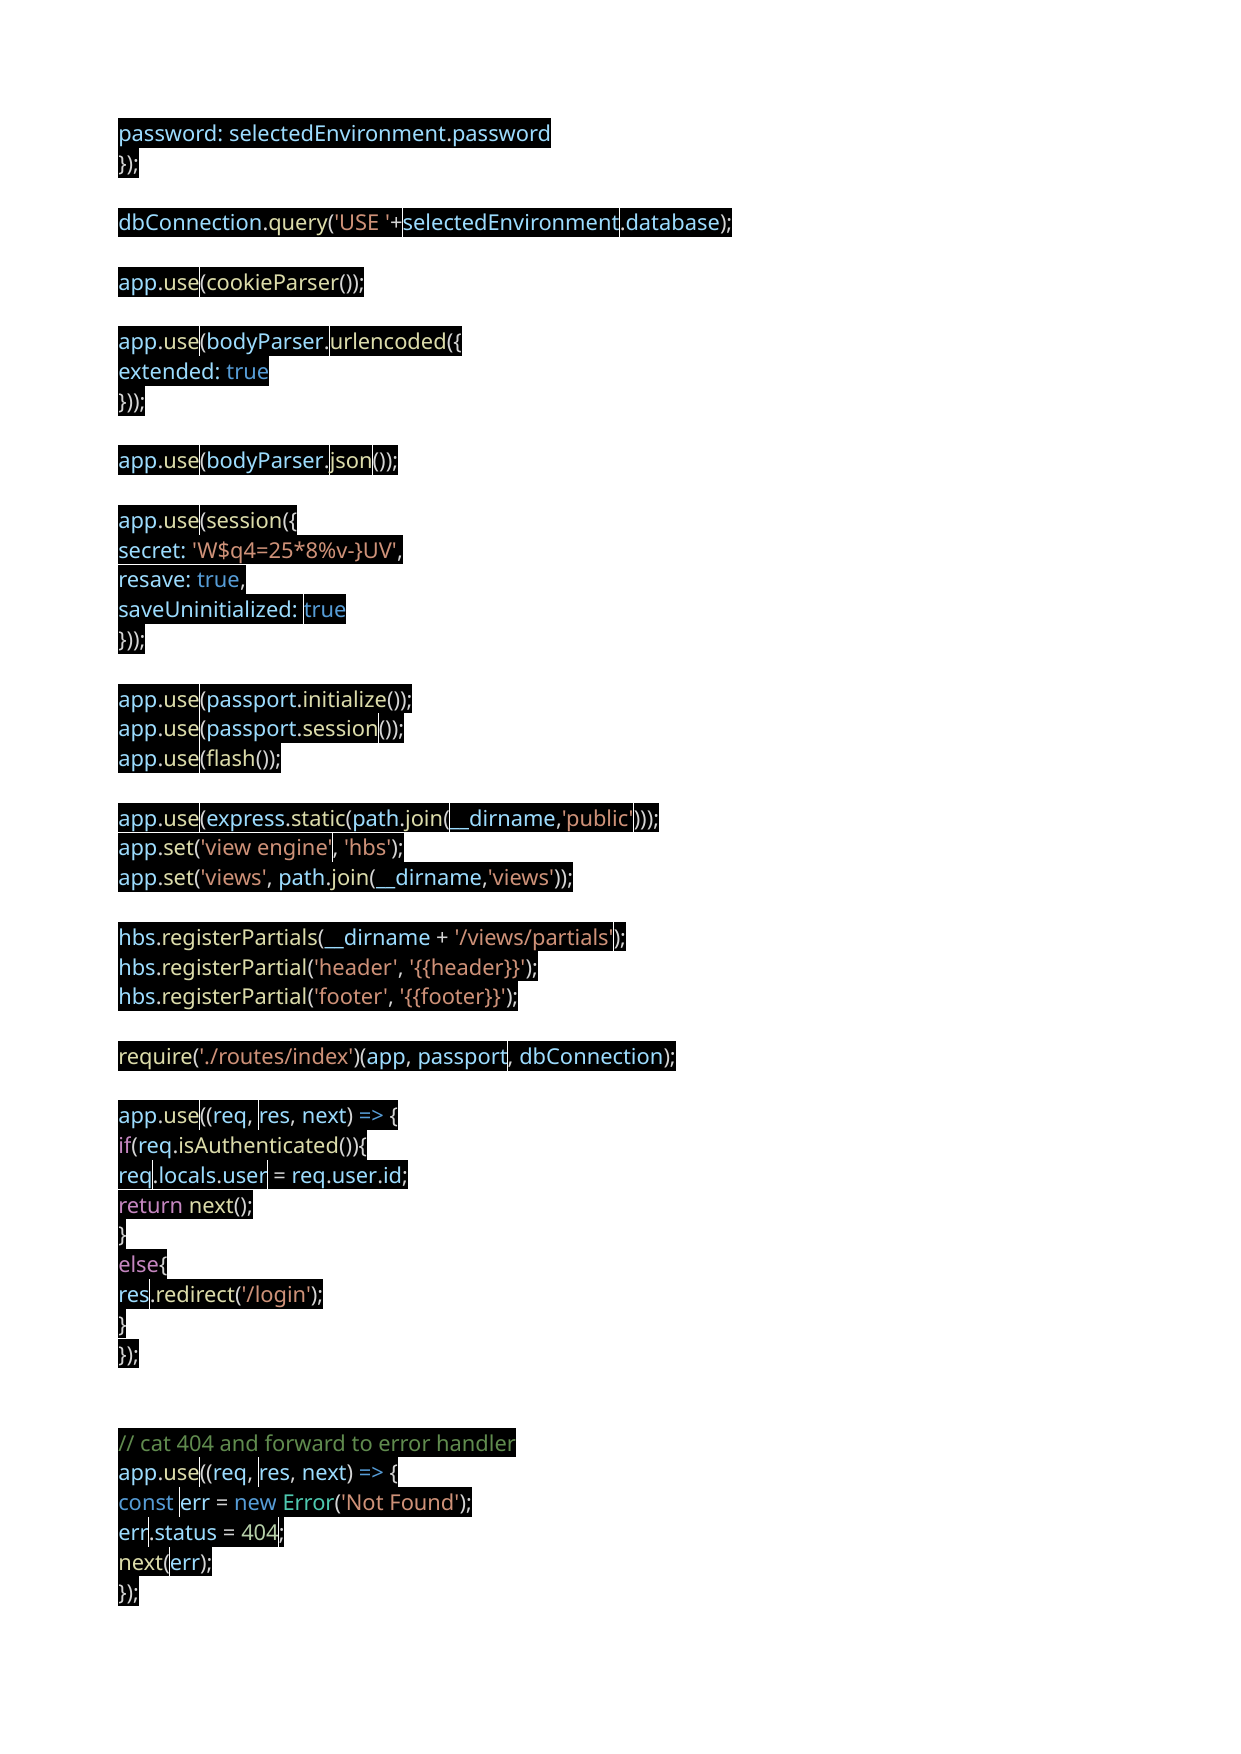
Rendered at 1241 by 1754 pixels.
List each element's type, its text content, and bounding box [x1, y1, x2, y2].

text err.status = 404; [118, 1517, 1122, 1547]
text app.use(session({ [118, 505, 1122, 535]
text hbs.registerPartial('footer', '{{footer}}'); [118, 981, 1122, 1011]
text req.locals.user = req.user.id; [118, 1160, 1122, 1189]
text password: selectedEnvironment.password [118, 118, 1122, 148]
text }); [118, 1576, 1122, 1606]
text } [118, 1219, 1122, 1249]
text res.redirect('/login'); [118, 1279, 1122, 1309]
text next(err); [118, 1547, 1122, 1576]
text app.set('view engine', 'hbs'); [118, 832, 1122, 862]
text extended: true [118, 356, 1122, 386]
text })); [118, 624, 1122, 654]
text hbs.registerPartial('header', '{{header}}'); [118, 951, 1122, 981]
text }); [118, 148, 1122, 178]
text app.use(bodyParser.json()); [118, 445, 1122, 475]
text app.use(flash()); [118, 743, 1122, 773]
text secret: 'W$q4=25*8%v-}UV', [118, 535, 1122, 564]
text app.use(passport.session()); [118, 713, 1122, 743]
text app.use(passport.initialize()); [118, 683, 1122, 713]
text require('./routes/index')(app, passport, dbConnection); [118, 1041, 1122, 1071]
text app.use((req, res, next) => { [118, 1457, 1122, 1487]
text })); [118, 386, 1122, 416]
text }); [118, 1338, 1122, 1368]
text hbs.registerPartials(__dirname + '/views/partials'); [118, 922, 1122, 951]
text dbConnection.query('USE '+selectedEnvironment.database); [118, 207, 1122, 237]
text app.set('views', path.join(__dirname,'views')); [118, 862, 1122, 892]
text app.use(bodyParser.urlencoded({ [118, 326, 1122, 356]
text const err = new Error('Not Found'); [118, 1487, 1122, 1517]
text resave: true, [118, 564, 1122, 594]
text } [118, 1309, 1122, 1338]
text app.use((req, res, next) => { [118, 1100, 1122, 1130]
text saveUninitialized: true [118, 594, 1122, 624]
text return next(); [118, 1189, 1122, 1219]
text app.use(express.static(path.join(__dirname,'public'))); [118, 803, 1122, 832]
text if(req.isAuthenticated()){ [118, 1130, 1122, 1160]
text else{ [118, 1249, 1122, 1279]
text app.use(cookieParser()); [118, 267, 1122, 297]
text // cat 404 and forward to error handler [118, 1427, 1122, 1457]
